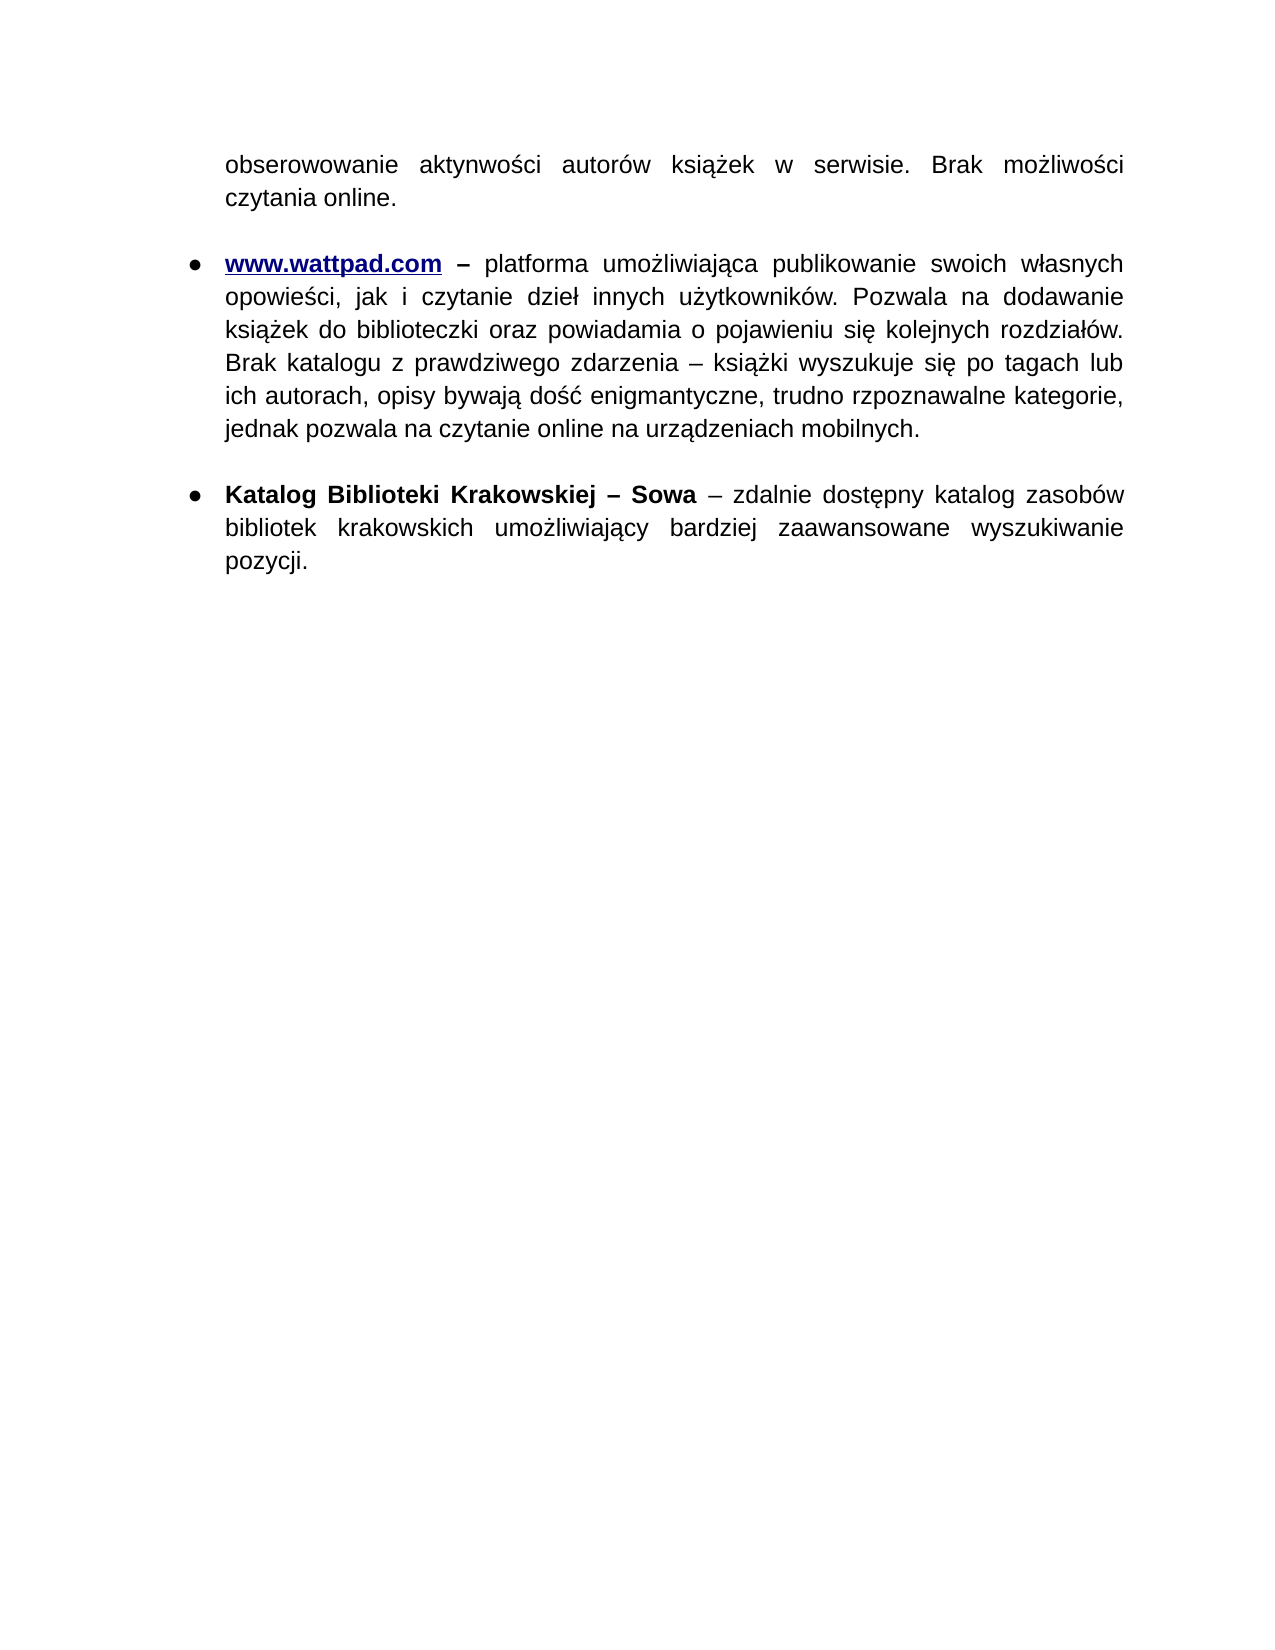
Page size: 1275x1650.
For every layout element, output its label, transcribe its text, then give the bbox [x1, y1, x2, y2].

list obserowowanie aktynwości autorów książek w serwisie. Brak możliwości czytania online. [187, 150, 1125, 212]
list www.wattpad.com – platforma umożliwiająca publikowanie swoich własnych opowieści, jak i czytanie dzieł innych użytkowników. Pozwala na dodawanie książek do biblioteczki oraz powiadamia o pojawieniu się kolejnych rozdziałów. Brak katalogu z prawdziwego zdarzenia – książki wyszukuje się po tagach lub ich autorach, opisy bywają dość enigmantyczne, trudno rzpoznawalne kategorie, jednak pozwala na czytanie online na urządzeniach mobilnych. [187, 249, 1125, 443]
list Katalog Biblioteki Krakowskiej – Sowa – zdalnie dostępny katalog zasobów bibliotek krakowskich umożliwiający bardziej zaawansowane wyszukiwanie pozycji. [187, 480, 1125, 575]
